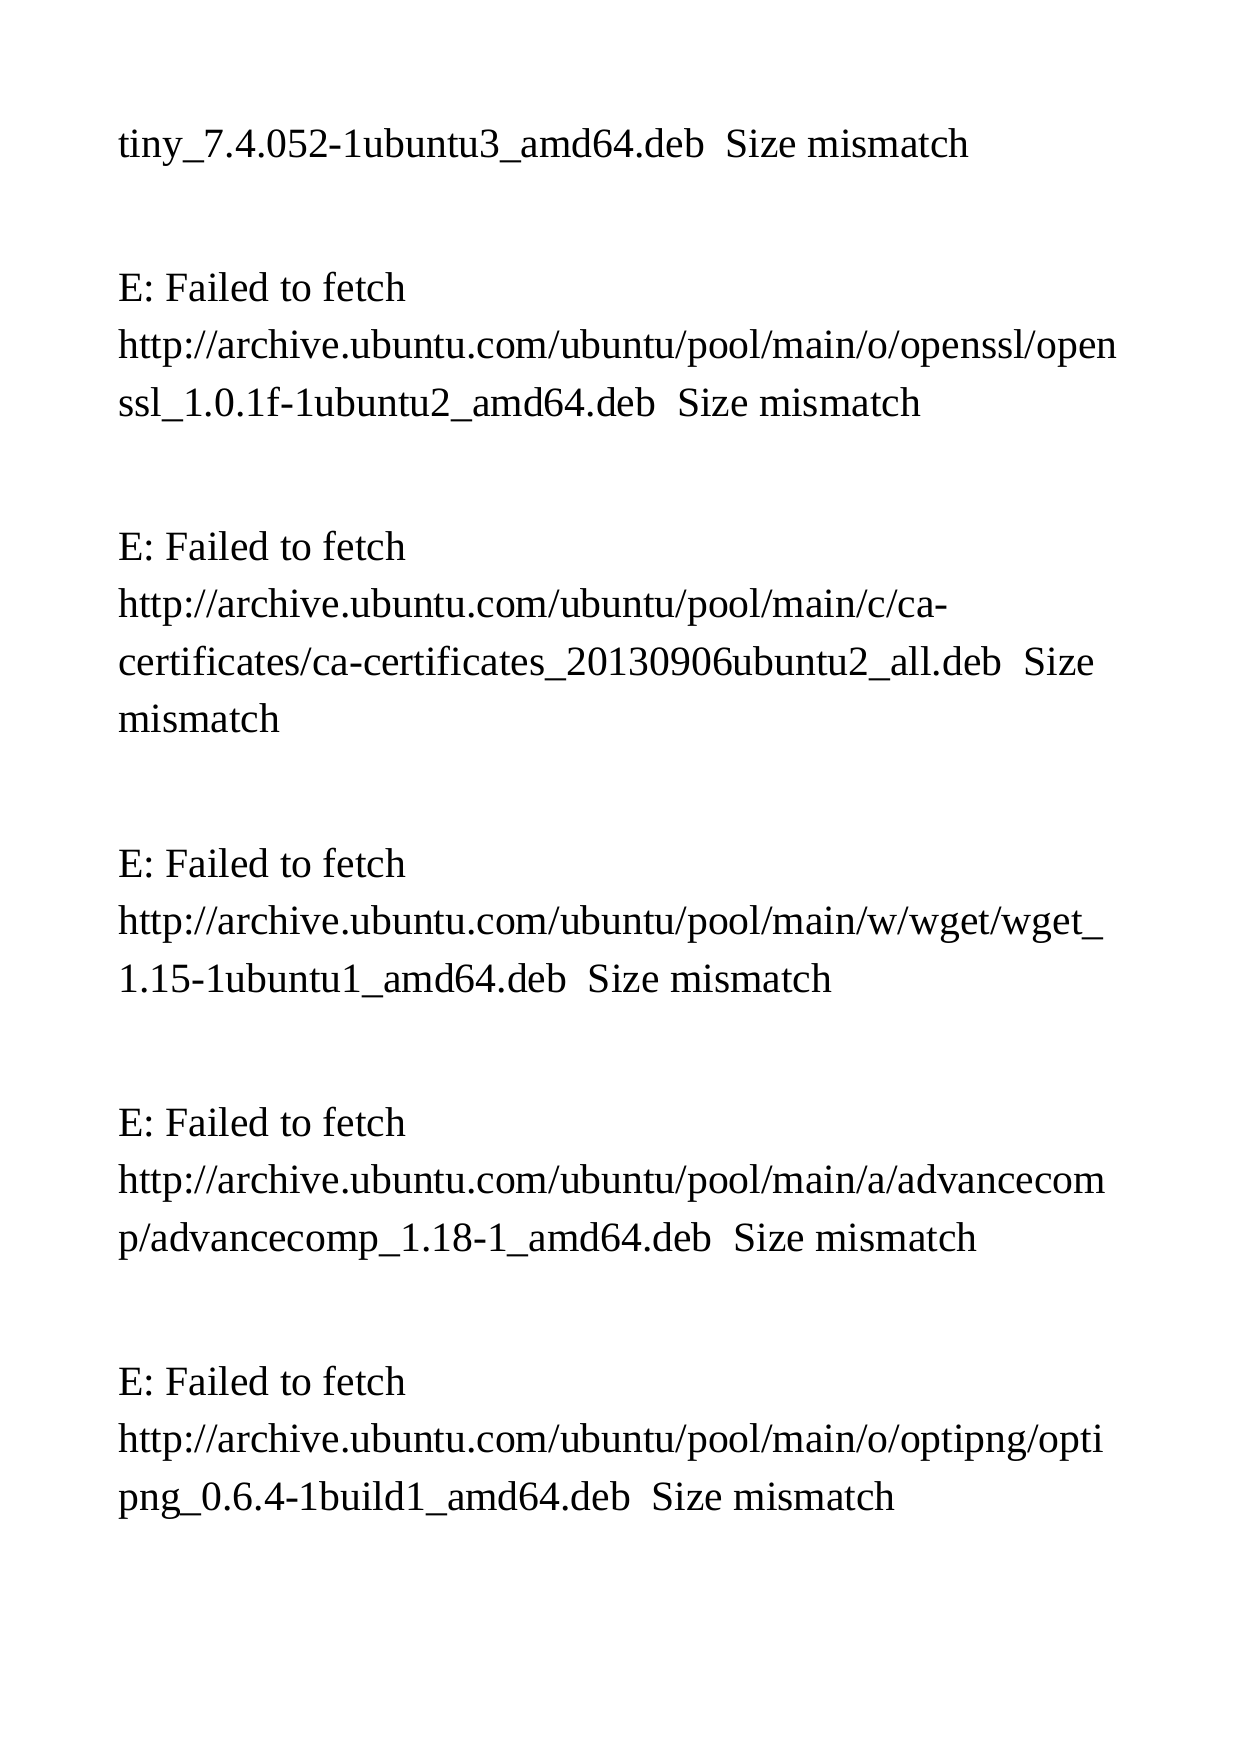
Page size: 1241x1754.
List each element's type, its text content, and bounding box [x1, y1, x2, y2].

text E: Failed to fetch http://archive.ubuntu.com/ubuntu/pool/main/w/wget/wget_1.15-1ubuntu1_amd64.deb Size mismatch [118, 838, 1122, 1001]
text E: Failed to fetch http://archive.ubuntu.com/ubuntu/pool/main/a/advancecomp/advancecomp_1.18-1_amd64.deb Size mismatch [118, 1097, 1122, 1260]
text E: Failed to fetch http://archive.ubuntu.com/ubuntu/pool/main/c/ca-certificates/ca-certificates_20130906ubuntu2_all.deb Size mismatch [118, 521, 1122, 742]
text E: Failed to fetch http://archive.ubuntu.com/ubuntu/pool/main/o/openssl/openssl_1.0.1f-1ubuntu2_amd64.deb Size mismatch [118, 262, 1122, 425]
text E: Failed to fetch http://archive.ubuntu.com/ubuntu/pool/main/o/optipng/optipng_0.6.4-1build1_amd64.deb Size mismatch [118, 1356, 1122, 1519]
text tiny_7.4.052-1ubuntu3_amd64.deb Size mismatch [118, 118, 1122, 166]
